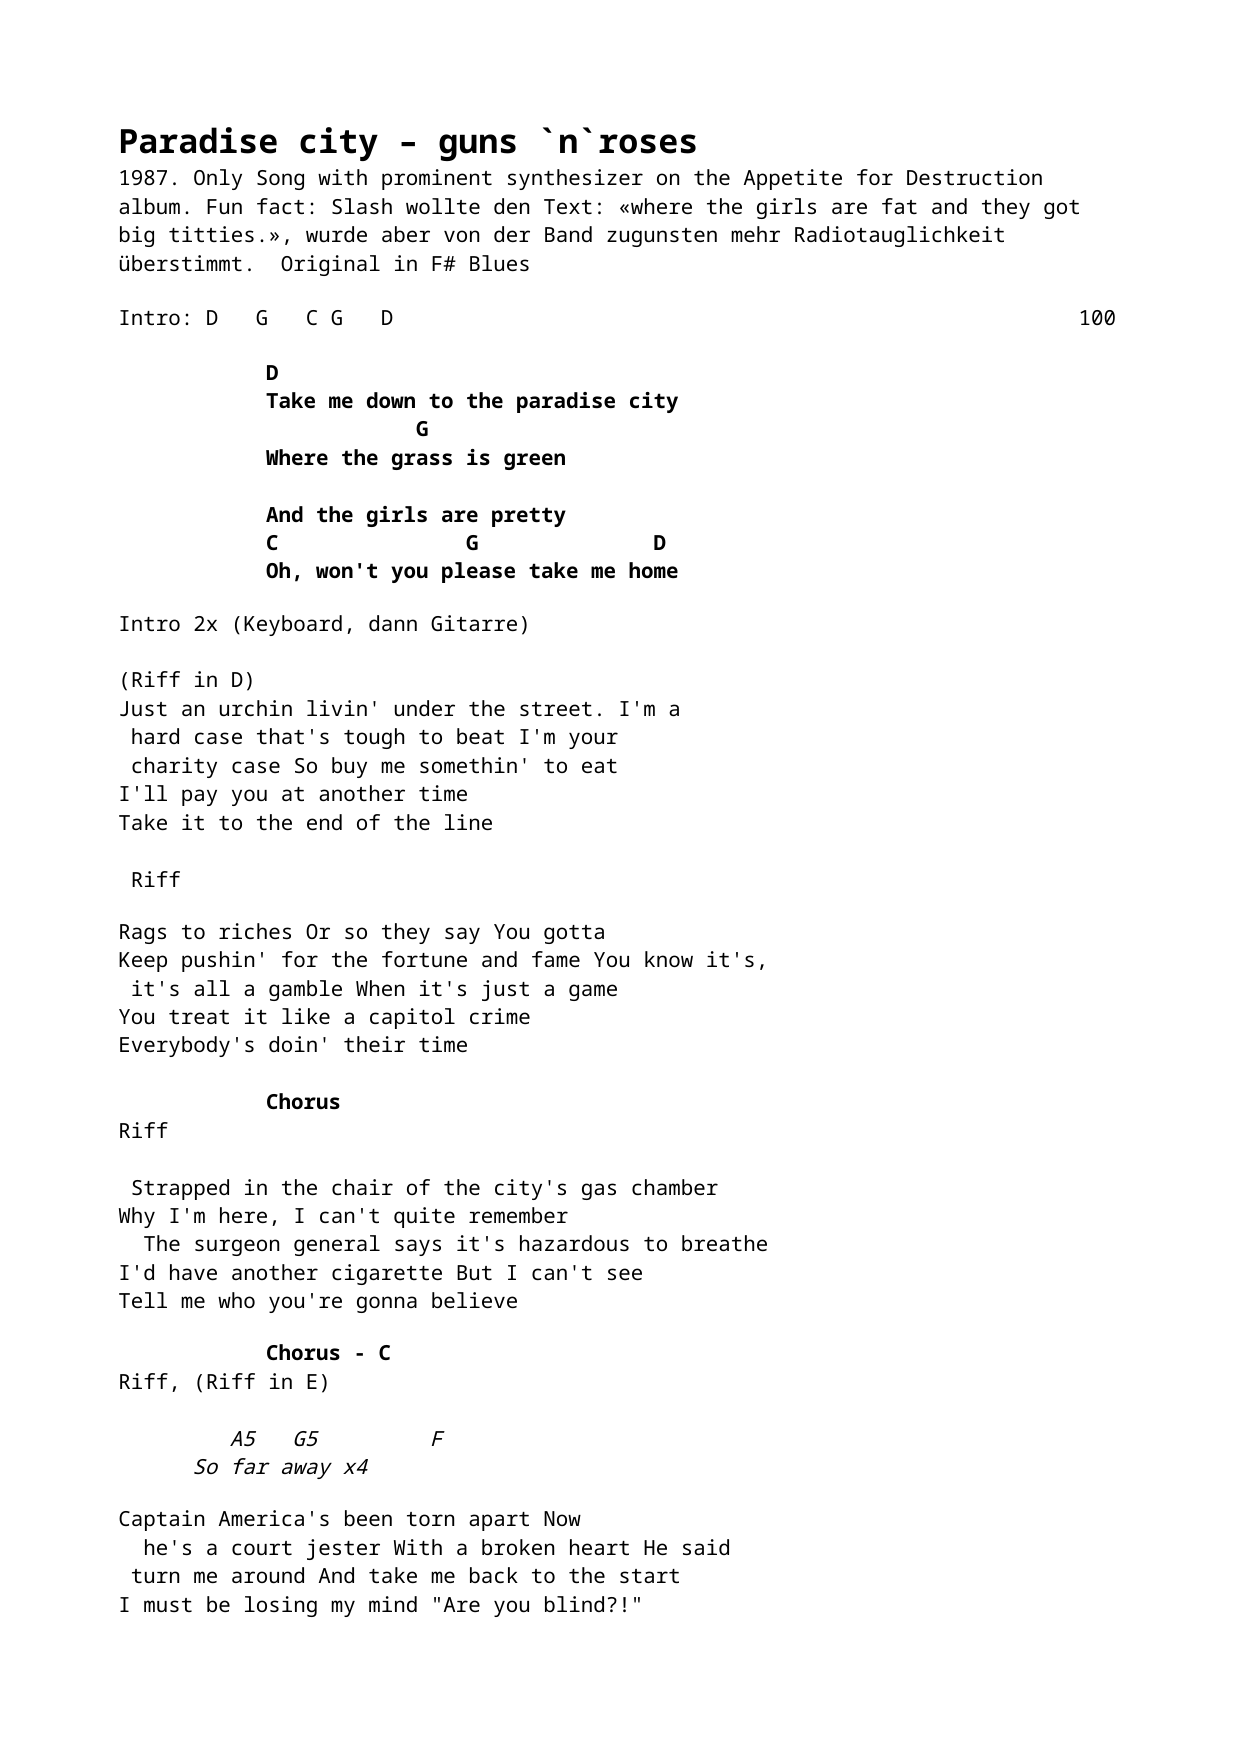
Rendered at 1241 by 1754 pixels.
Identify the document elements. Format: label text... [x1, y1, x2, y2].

text (Riff in D) [118, 666, 1122, 694]
text Rags to riches Or so they say You gotta [118, 917, 1122, 945]
text Intro 2x (Keyboard, dann Gitarre) [118, 609, 1122, 637]
text Why I'm here, I can't quite remember [118, 1201, 1122, 1229]
text he's a court jester With a broken heart He said [118, 1533, 1122, 1561]
text Where the grass is green [266, 443, 1122, 471]
text Everybody's doin' their time [118, 1031, 1122, 1059]
text Strapped in the chair of the city's gas chamber [118, 1173, 1122, 1201]
text charity case So buy me somethin' to eat [118, 751, 1122, 779]
text I'd have another cigarette But I can't see [118, 1258, 1122, 1286]
text hard case that's tough to beat I'm your [118, 722, 1122, 751]
text You treat it like a capitol crime [118, 1002, 1122, 1031]
text I'll pay you at another time [118, 779, 1122, 808]
text Intro: D G C G D 100 [118, 303, 1122, 332]
text Chorus [118, 1087, 1122, 1116]
text turn me around And take me back to the start [118, 1561, 1122, 1590]
text D [266, 358, 1122, 386]
text Paradise city – guns `n`roses [118, 118, 1122, 163]
text it's all a gamble When it's just a game [118, 974, 1122, 1002]
text And the girls are pretty [266, 500, 1122, 528]
text C G D [266, 528, 1122, 557]
text Riff [118, 1116, 1122, 1144]
text G [266, 414, 1122, 443]
text Just an urchin livin' under the street. I'm a [118, 694, 1122, 722]
text So far away x4 [192, 1452, 1122, 1481]
text Tell me who you're gonna believe [118, 1286, 1122, 1315]
text A5 G5 F [192, 1424, 1122, 1452]
text Chorus - C [118, 1338, 1122, 1367]
text I must be losing my mind "Are you blind?!" [118, 1590, 1122, 1618]
text Oh, won't you please take me home [266, 557, 1122, 585]
text Riff [118, 865, 1122, 893]
text Riff, (Riff in E) [118, 1367, 1122, 1395]
text The surgeon general says it's hazardous to breathe [118, 1229, 1122, 1258]
text 1987. Only Song with prominent synthesizer on the Appetite for Destruction album. Fun fact: Slash wollte den Text: «where the girls are fat and they got big titties.», wurde aber von der Band zugunsten mehr Radiotauglichkeit überstimmt. Original in F# Blues [118, 163, 1122, 277]
text Keep pushin' for the fortune and fame You know it's, [118, 945, 1122, 974]
text Captain America's been torn apart Now [118, 1504, 1122, 1533]
text Take it to the end of the line [118, 808, 1122, 836]
text Take me down to the paradise city [266, 386, 1122, 414]
